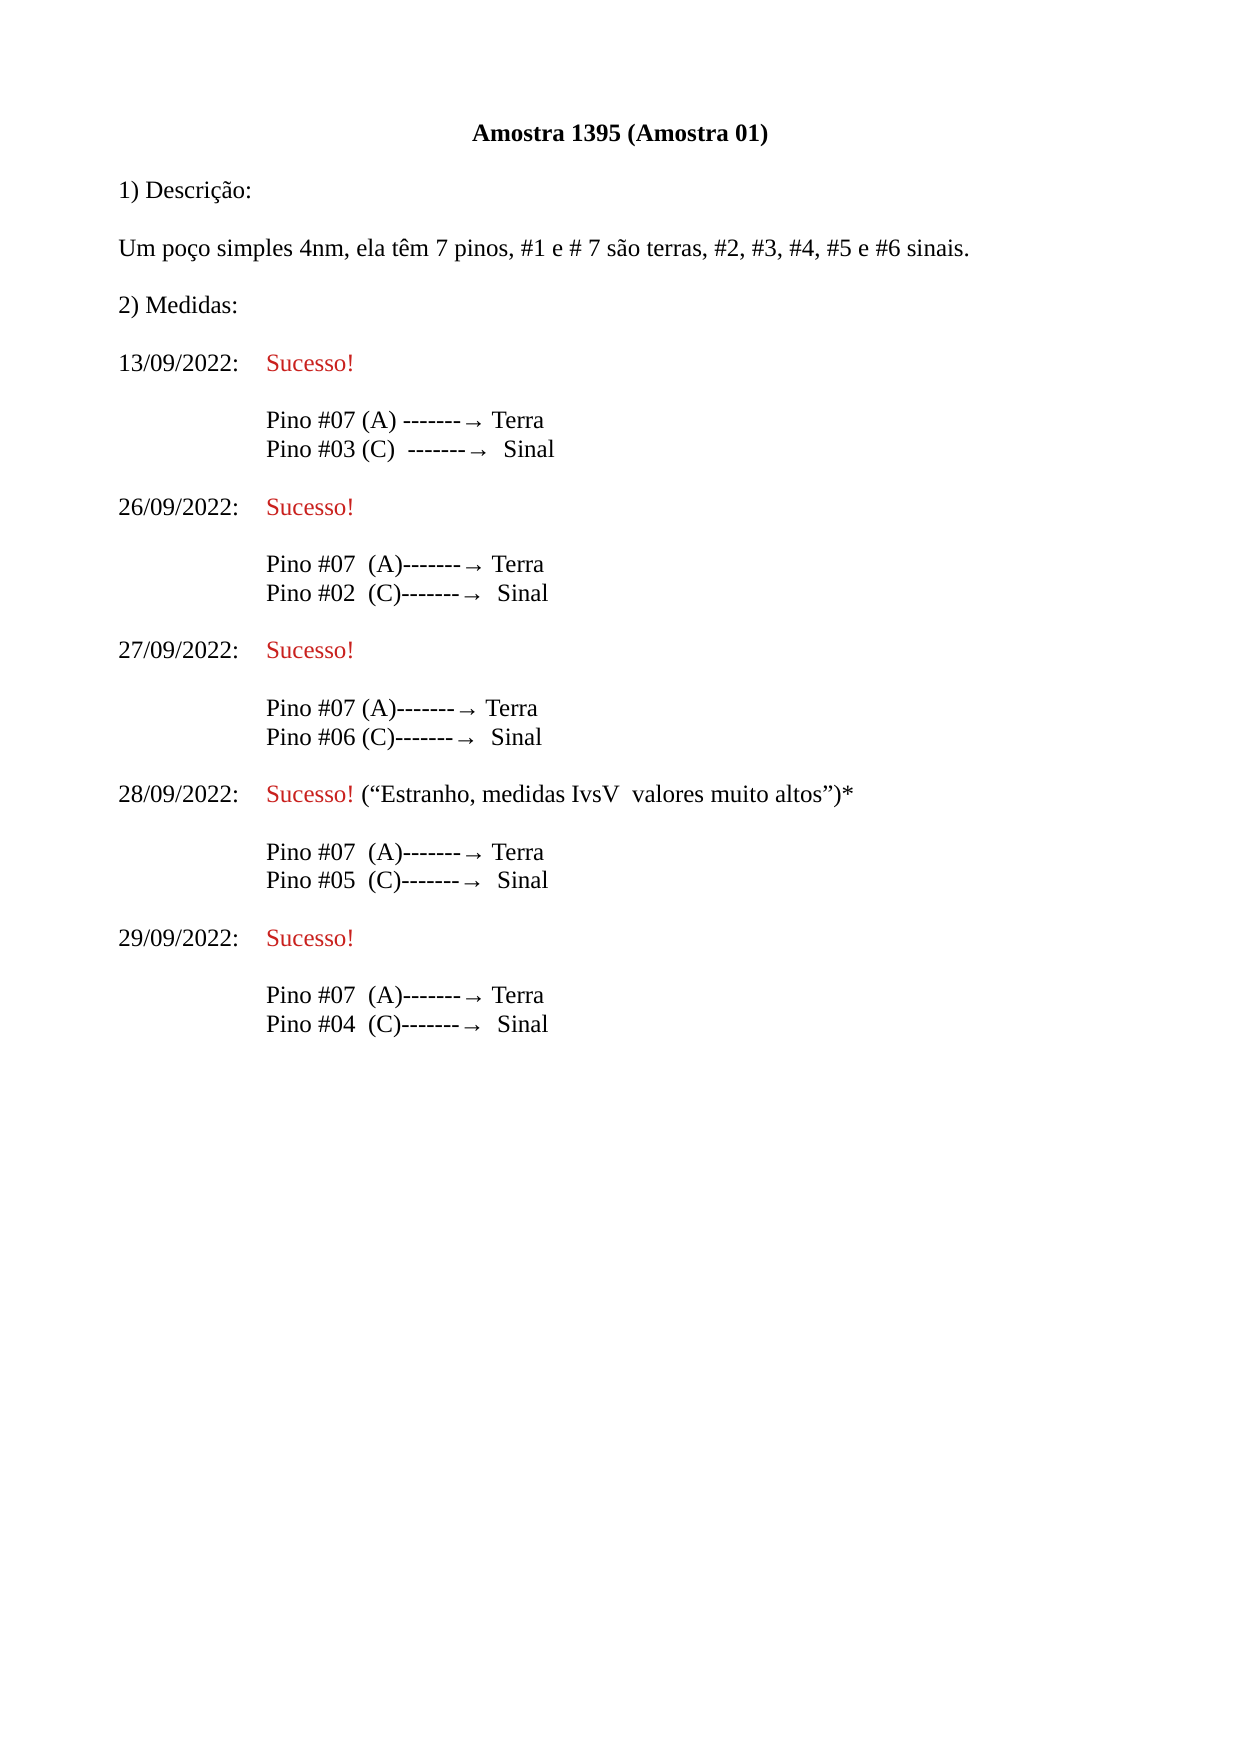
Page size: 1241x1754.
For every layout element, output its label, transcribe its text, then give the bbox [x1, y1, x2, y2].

text Pino #07 (A) -------→ Terra [118, 406, 1122, 434]
text 28/09/2022: Sucesso! (“Estranho, medidas IvsV valores muito altos”)* [118, 779, 1122, 808]
text 13/09/2022: Sucesso! [118, 348, 1122, 377]
text Pino #06 (C)-------→ Sinal [118, 722, 1122, 751]
text 2) Medidas: [118, 291, 1122, 319]
text Um poço simples 4nm, ela têm 7 pinos, #1 e # 7 são terras, #2, #3, #4, #5 e #6 sinais. [118, 233, 1122, 262]
text Pino #07 (A)-------→ Terra [118, 981, 1122, 1009]
text Pino #02 (C)-------→ Sinal [118, 578, 1122, 607]
text 27/09/2022: Sucesso! [118, 636, 1122, 664]
text Pino #03 (C) -------→ Sinal [118, 434, 1122, 463]
text Pino #05 (C)-------→ Sinal [118, 866, 1122, 894]
text Pino #07 (A)-------→ Terra [118, 693, 1122, 722]
text Pino #04 (C)-------→ Sinal [118, 1009, 1122, 1038]
text 29/09/2022: Sucesso! [118, 923, 1122, 952]
text Pino #07 (A)-------→ Terra [118, 549, 1122, 578]
text Pino #07 (A)-------→ Terra [118, 837, 1122, 866]
text 1) Descrição: [118, 176, 1122, 204]
text 26/09/2022: Sucesso! [118, 492, 1122, 521]
text Amostra 1395 (Amostra 01) [118, 118, 1122, 147]
